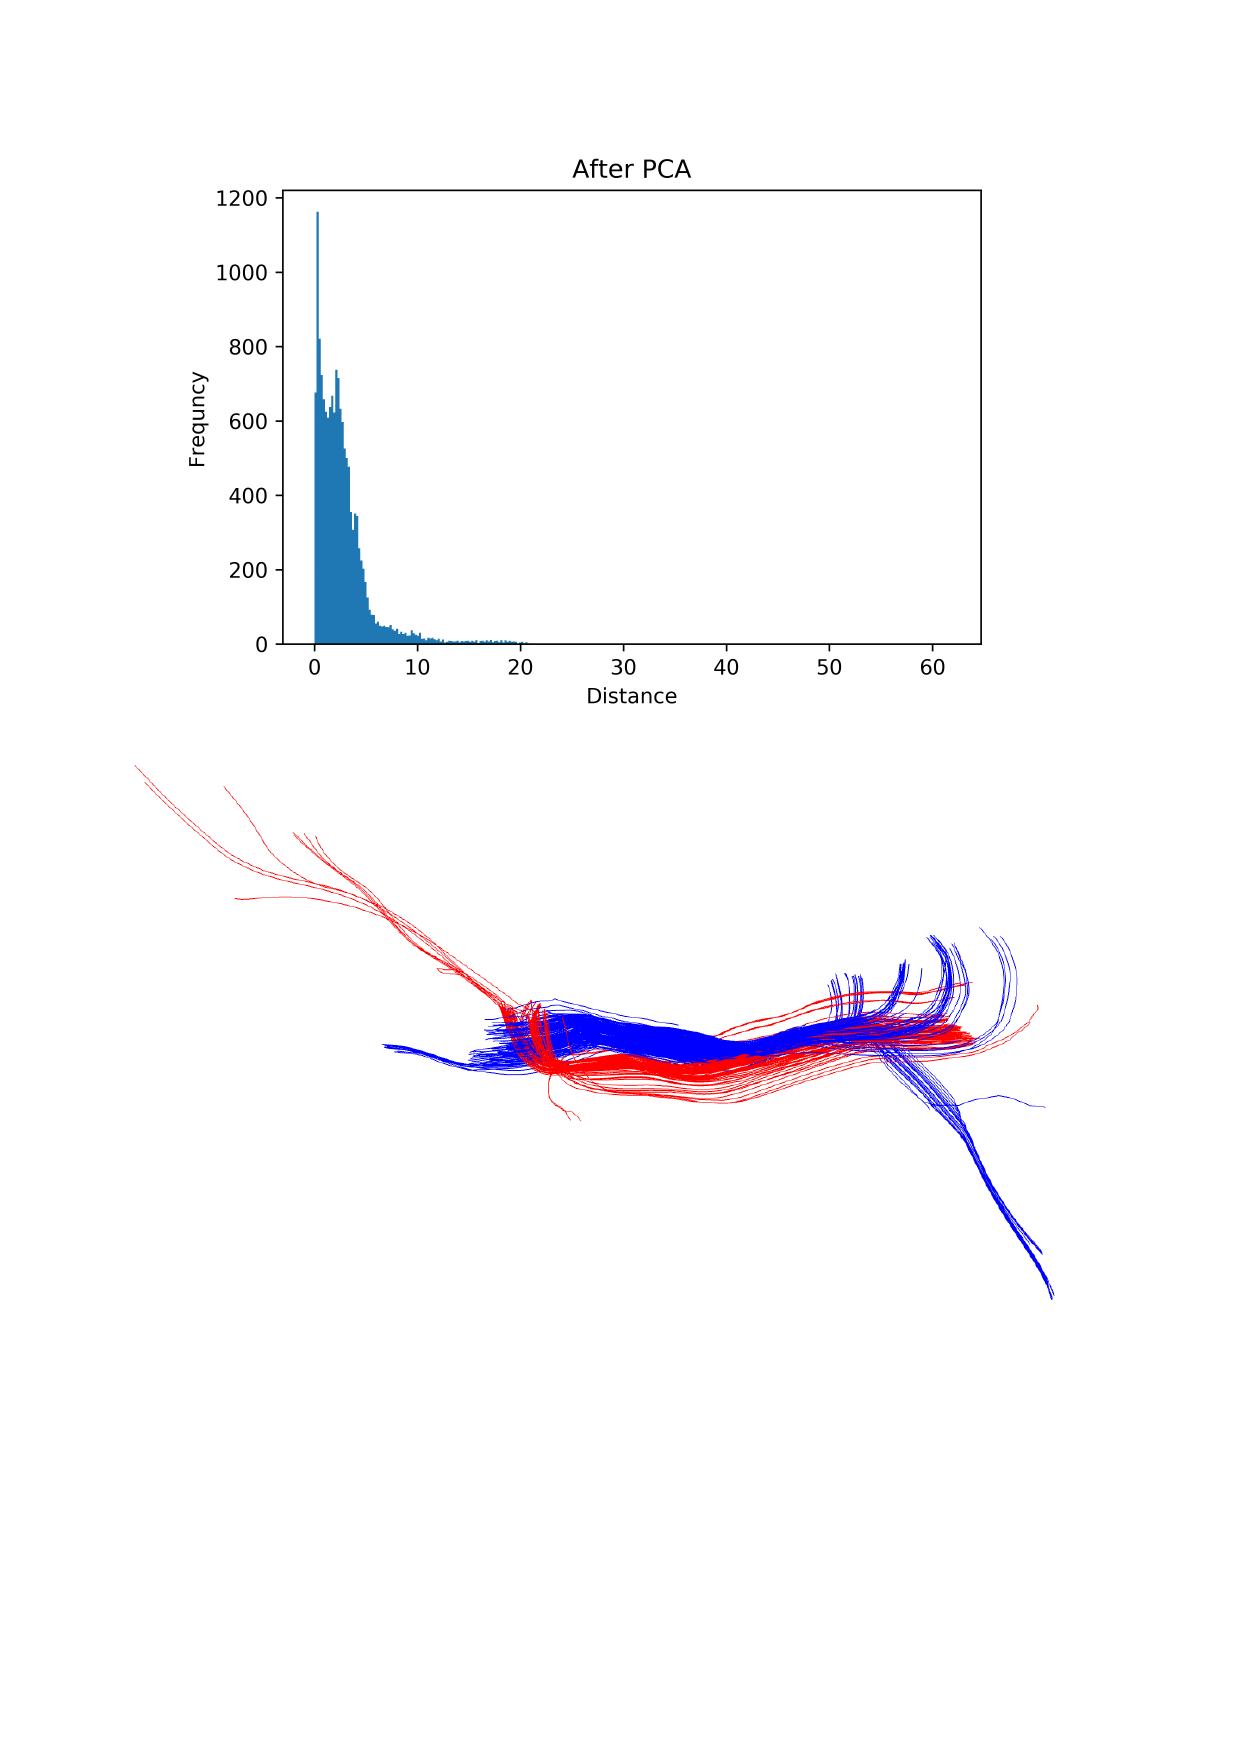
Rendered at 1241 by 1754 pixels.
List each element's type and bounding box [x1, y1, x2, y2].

picture [118, 751, 1123, 1316]
picture [170, 118, 1071, 719]
